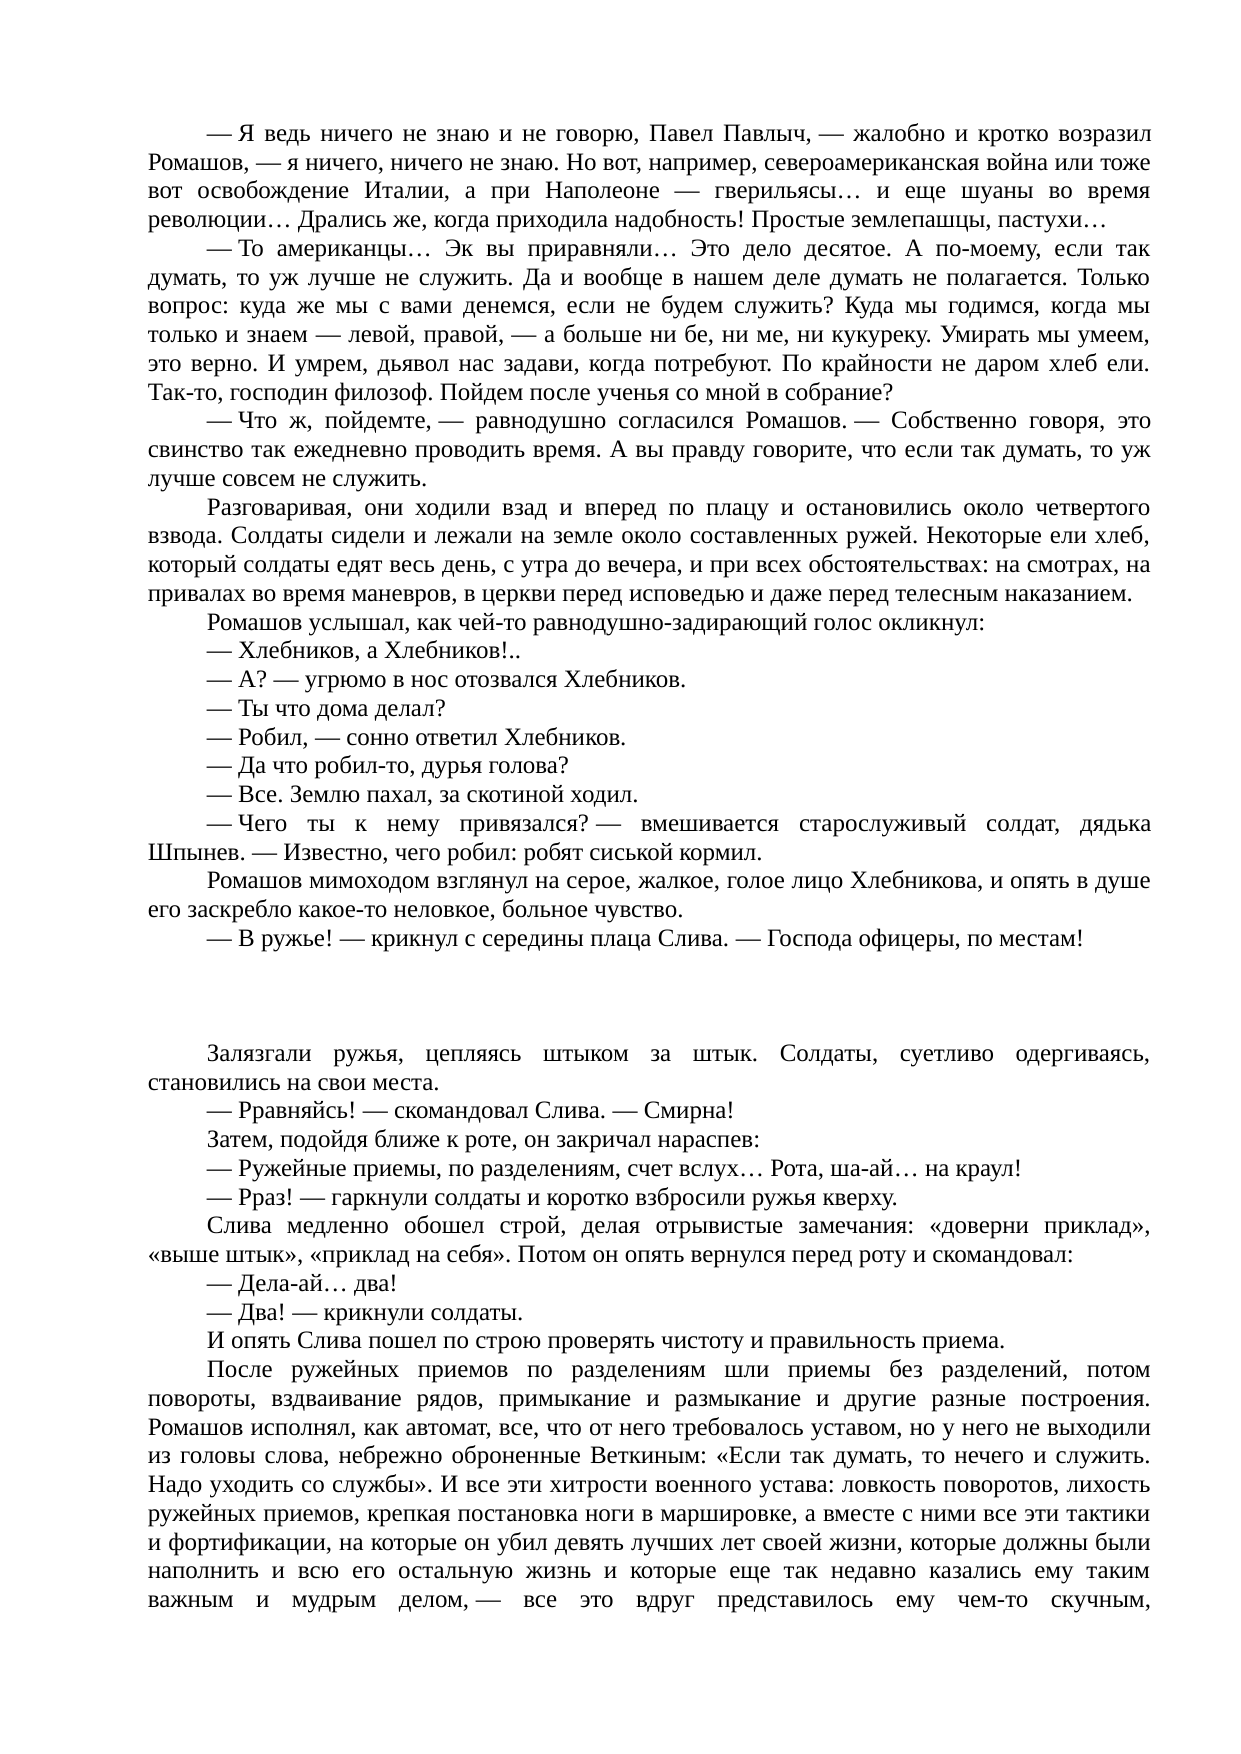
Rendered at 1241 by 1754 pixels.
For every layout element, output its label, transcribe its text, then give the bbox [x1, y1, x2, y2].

text — Ружейные приемы, по разделениям, счет вслух… Рота, ша-ай… на краул! [148, 1153, 1152, 1182]
text — Рравняйсь! — скомандовал Слива. — Смирна! [148, 1096, 1152, 1124]
text — Да что робил-то, дурья голова? [148, 751, 1152, 779]
text — Чего ты к нему привязался? — вмешивается старослуживый солдат, дядька Шпынев. — Известно, чего робил: робят сиськой кормил. [148, 808, 1152, 866]
text — А? — угрюмо в нос отозвался Хлебников. [148, 664, 1152, 693]
text Разговаривая, они ходили взад и вперед по плацу и остановились около четвертого взвода. Солдаты сидели и лежали на земле около составленных ружей. Некоторые ели хлеб, который солдаты едят весь день, с утра до вечера, и при всех обстоятельствах: на смотрах, на привалах во время маневров, в церкви перед исповедью и даже перед телесным наказанием. [148, 492, 1152, 607]
text Затем, подойдя ближе к роте, он закричал нараспев: [148, 1124, 1152, 1153]
text И опять Слива пошел по строю проверять чистоту и правильность приема. [148, 1326, 1152, 1354]
text — Хлебников, а Хлебников!.. [148, 636, 1152, 664]
text — Рраз! — гаркнули солдаты и коротко взбросили ружья кверху. [148, 1182, 1152, 1211]
text — То американцы… Эк вы приравняли… Это дело десятое. А по-моему, если так думать, то уж лучше не служить. Да и вообще в нашем деле думать не полагается. Только вопрос: куда же мы с вами денемся, если не будем служить? Куда мы годимся, когда мы только и знаем — левой, правой, — а больше ни бе, ни ме, ни кукуреку. Умирать мы умеем, это верно. И умрем, дьявол нас задави, когда потребуют. По крайности не даром хлеб ели. Так-то, господин филозоф. Пойдем после ученья со мной в собрание? [148, 233, 1152, 406]
text Ромашов услышал, как чей-то равнодушно-задирающий голос окликнул: [148, 607, 1152, 636]
text — Ты что дома делал? [148, 693, 1152, 722]
text — Дела-ай… два! [148, 1268, 1152, 1297]
text Слива медленно обошел строй, делая отрывистые замечания: «доверни приклад», «выше штык», «приклад на себя». Потом он опять вернулся перед роту и скомандовал: [148, 1211, 1152, 1268]
text — Все. Землю пахал, за скотиной ходил. [148, 779, 1152, 808]
text Залязгали ружья, цепляясь штыком за штык. Солдаты, суетливо одергиваясь, становились на свои места. [148, 1038, 1152, 1096]
text — Что ж, пойдемте, — равнодушно согласился Ромашов. — Собственно говоря, это свинство так ежедневно проводить время. А вы правду говорите, что если так думать, то уж лучше совсем не служить. [148, 406, 1152, 492]
text После ружейных приемов по разделениям шли приемы без разделений, потом повороты, вздваивание рядов, примыкание и размыкание и другие разные построения. Ромашов исполнял, как автомат, все, что от него требовалось уставом, но у него не выходили из головы слова, небрежно оброненные Веткиным: «Если так думать, то нечего и служить. Надо уходить со службы». И все эти хитрости военного устава: ловкость поворотов, лихость ружейных приемов, крепкая постановка ноги в маршировке, а вместе с ними все эти тактики и фортификации, на которые он убил девять лучших лет своей жизни, которые должны были наполнить и всю его остальную жизнь и которые еще так недавно казались ему таким важным и мудрым делом, — все это вдруг представилось ему чем-то скучным, [148, 1354, 1152, 1613]
text — В ружье! — крикнул с середины плаца Слива. — Господа офицеры, по местам! [148, 923, 1152, 952]
text — Я ведь ничего не знаю и не говорю, Павел Павлыч, — жалобно и кротко возразил Ромашов, — я ничего, ничего не знаю. Но вот, например, североамериканская война или тоже вот освобождение Италии, а при Наполеоне — гверильясы… и еще шуаны во время революции… Дрались же, когда приходила надобность! Простые землепашцы, пастухи… [148, 118, 1152, 233]
text Ромашов мимоходом взглянул на серое, жалкое, голое лицо Хлебникова, и опять в душе его заскребло какое-то неловкое, больное чувство. [148, 866, 1152, 923]
text — Робил, — сонно ответил Хлебников. [148, 722, 1152, 751]
text — Два! — крикнули солдаты. [148, 1297, 1152, 1326]
